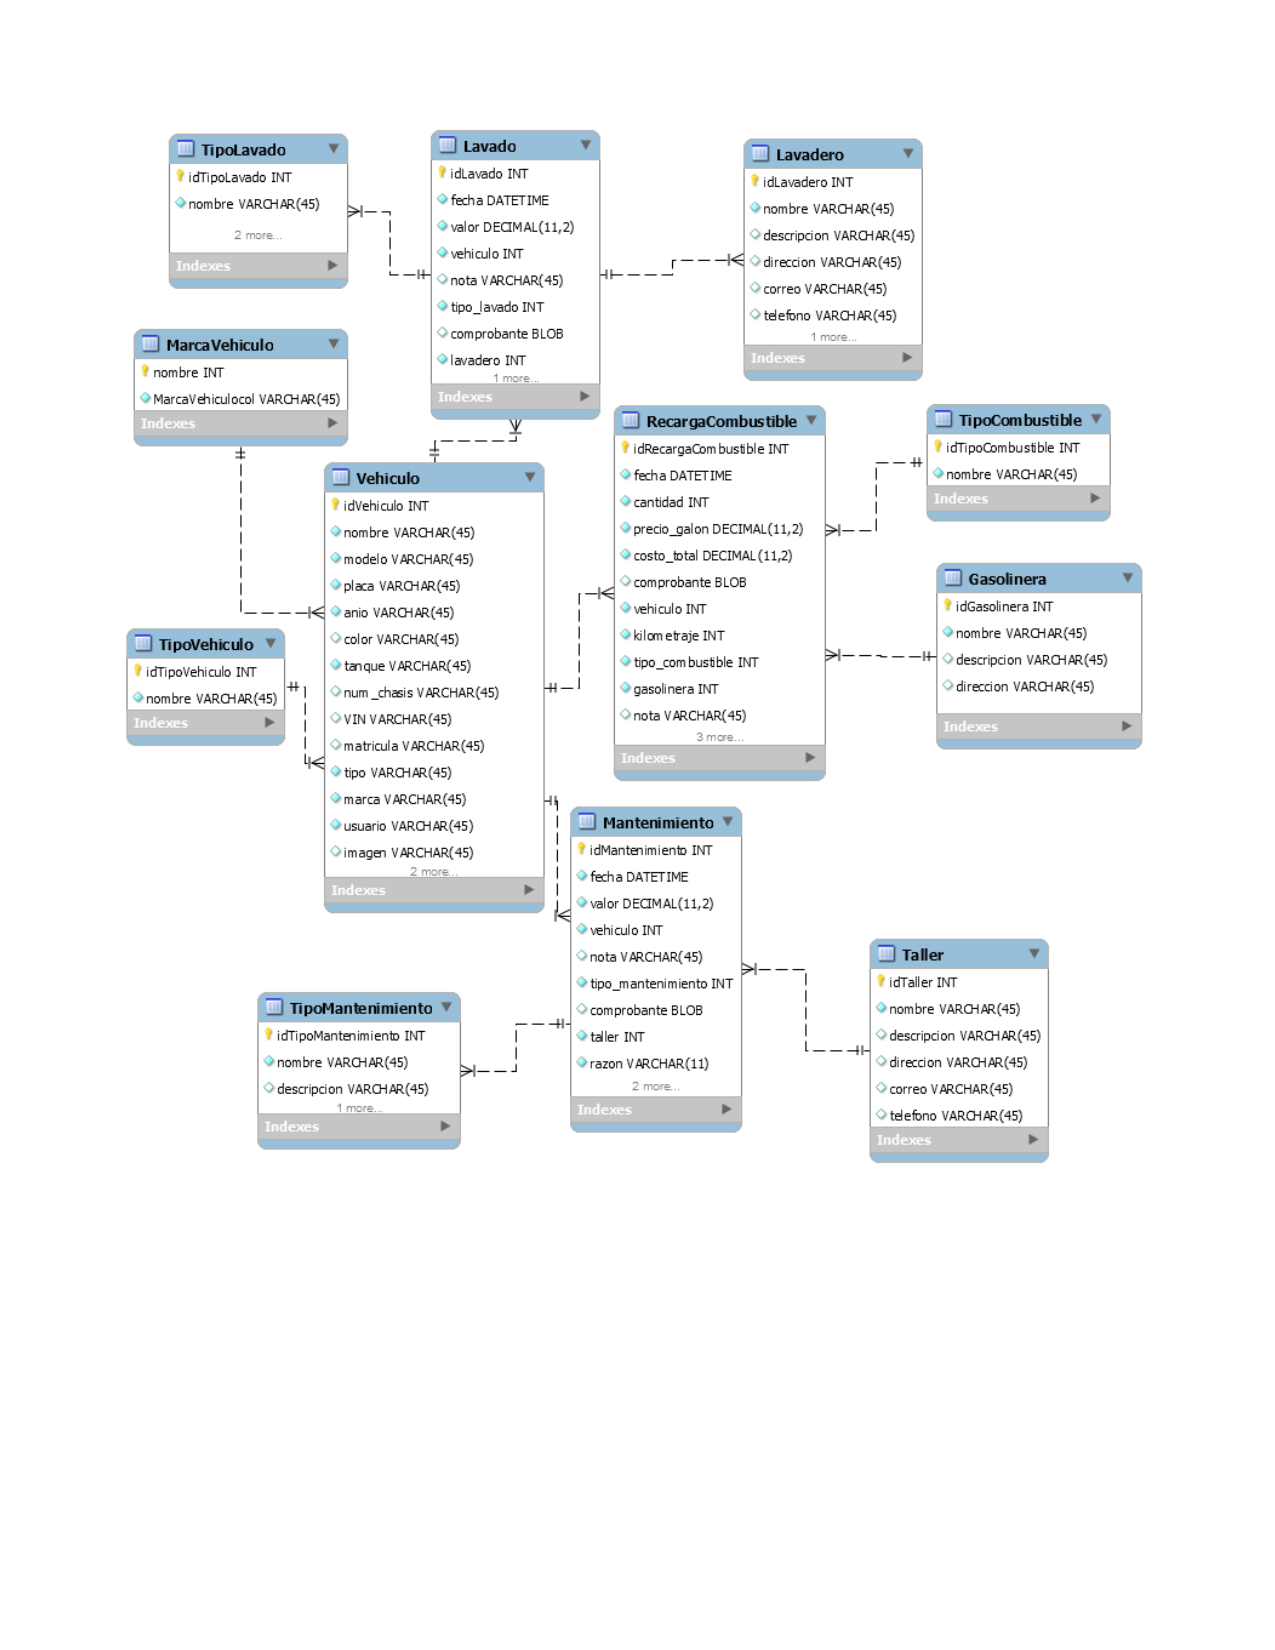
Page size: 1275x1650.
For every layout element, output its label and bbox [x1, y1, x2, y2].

picture [118, 118, 1157, 1174]
